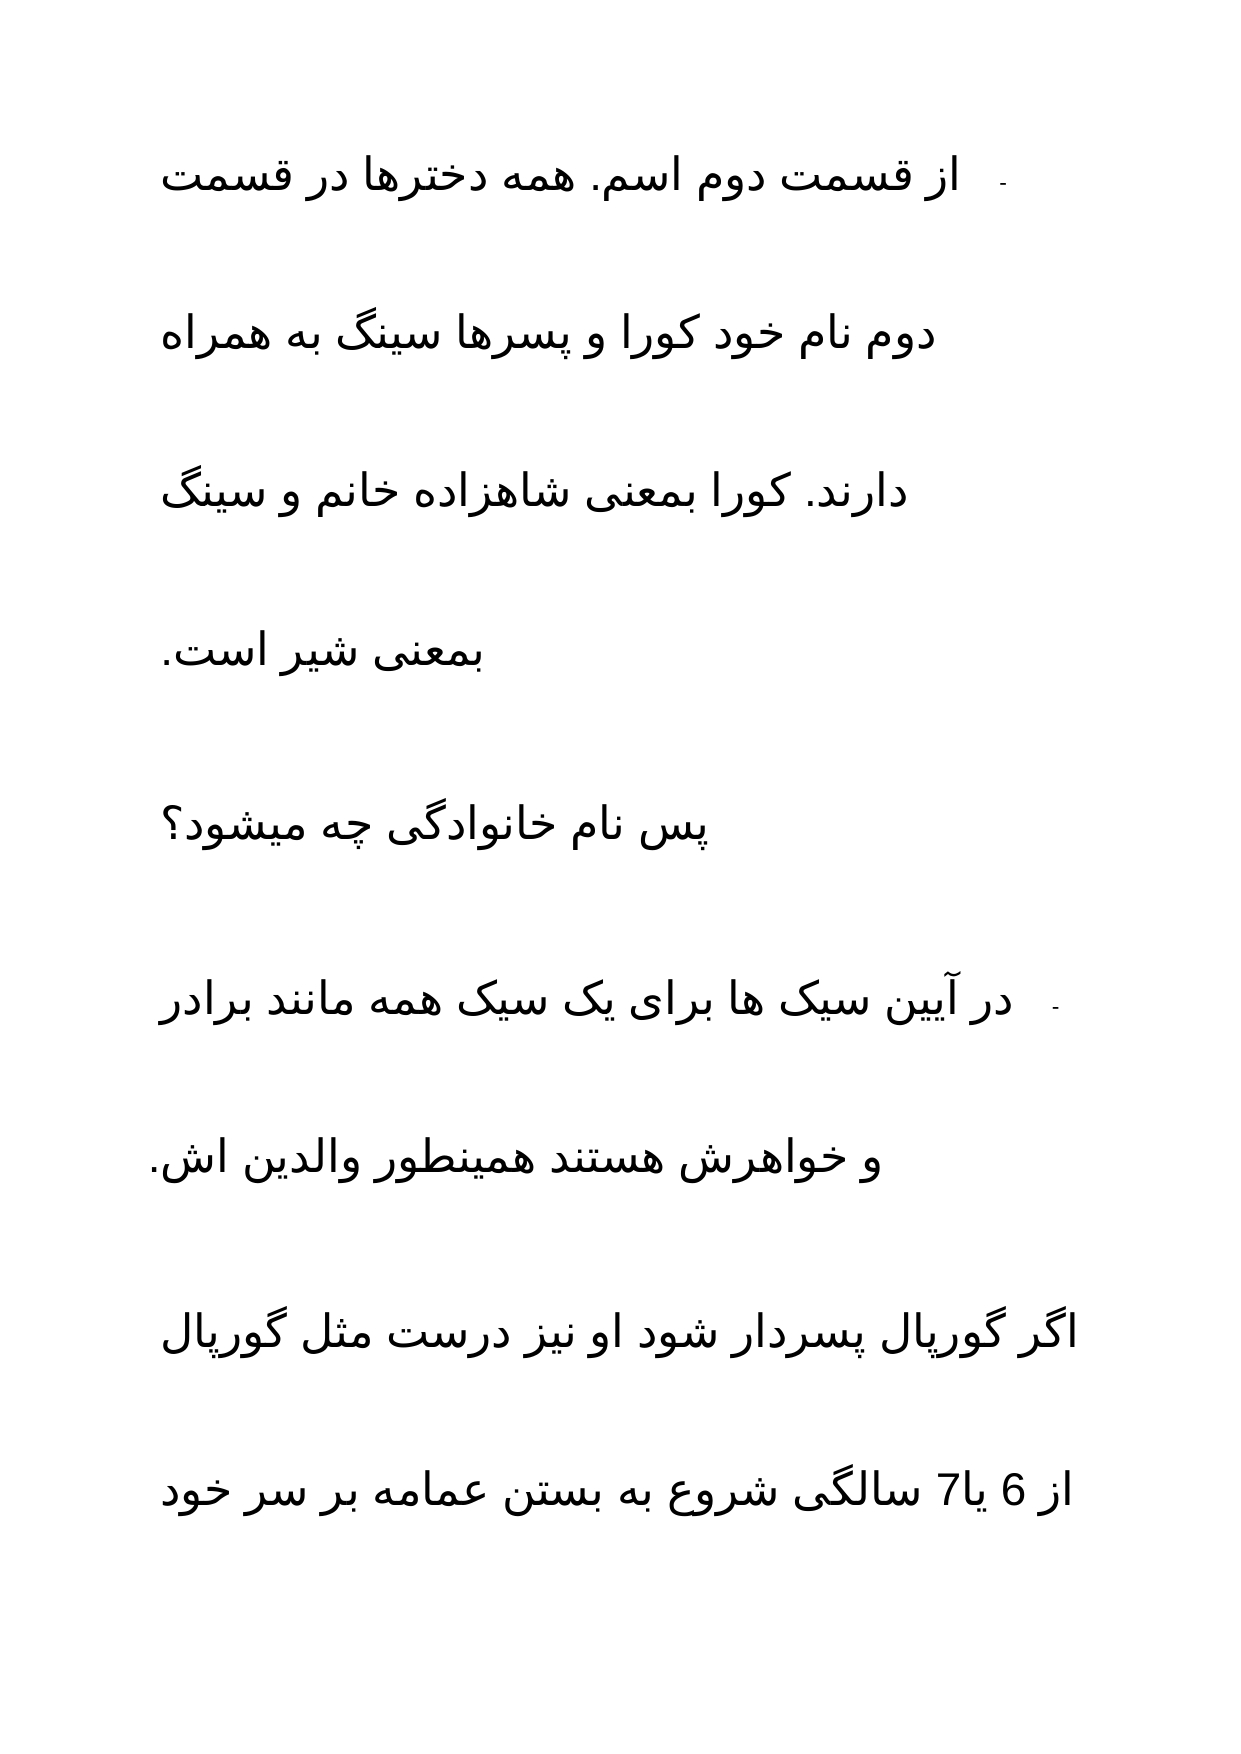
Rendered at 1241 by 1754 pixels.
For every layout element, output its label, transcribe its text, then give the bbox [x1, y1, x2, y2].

text پس نام خانوادگی چه میشود؟ [148, 797, 1093, 849]
list از قسمت دوم اسم. همه دخترها در قسمت دوم نام خود کورا و پسرها سینگ به همراه دارند. کورا بمعنی شاهزاده خانم و سینگ بمعنی شیر است. [148, 148, 1055, 675]
list در آیین سیک ها برای یک سیک همه مانند برادر و خواهرش هستند همینطور والدین اش. [148, 972, 1055, 1182]
text اگر گورپال پسردار شود او نیز درست مثل گورپال از 6 یا7 سالگی شروع به بستن عمامه بر سر خود خواهد کرد. خود گورپال از کلاس اول ابتدایی عمامه بر سر دارد. [148, 1304, 1093, 1515]
